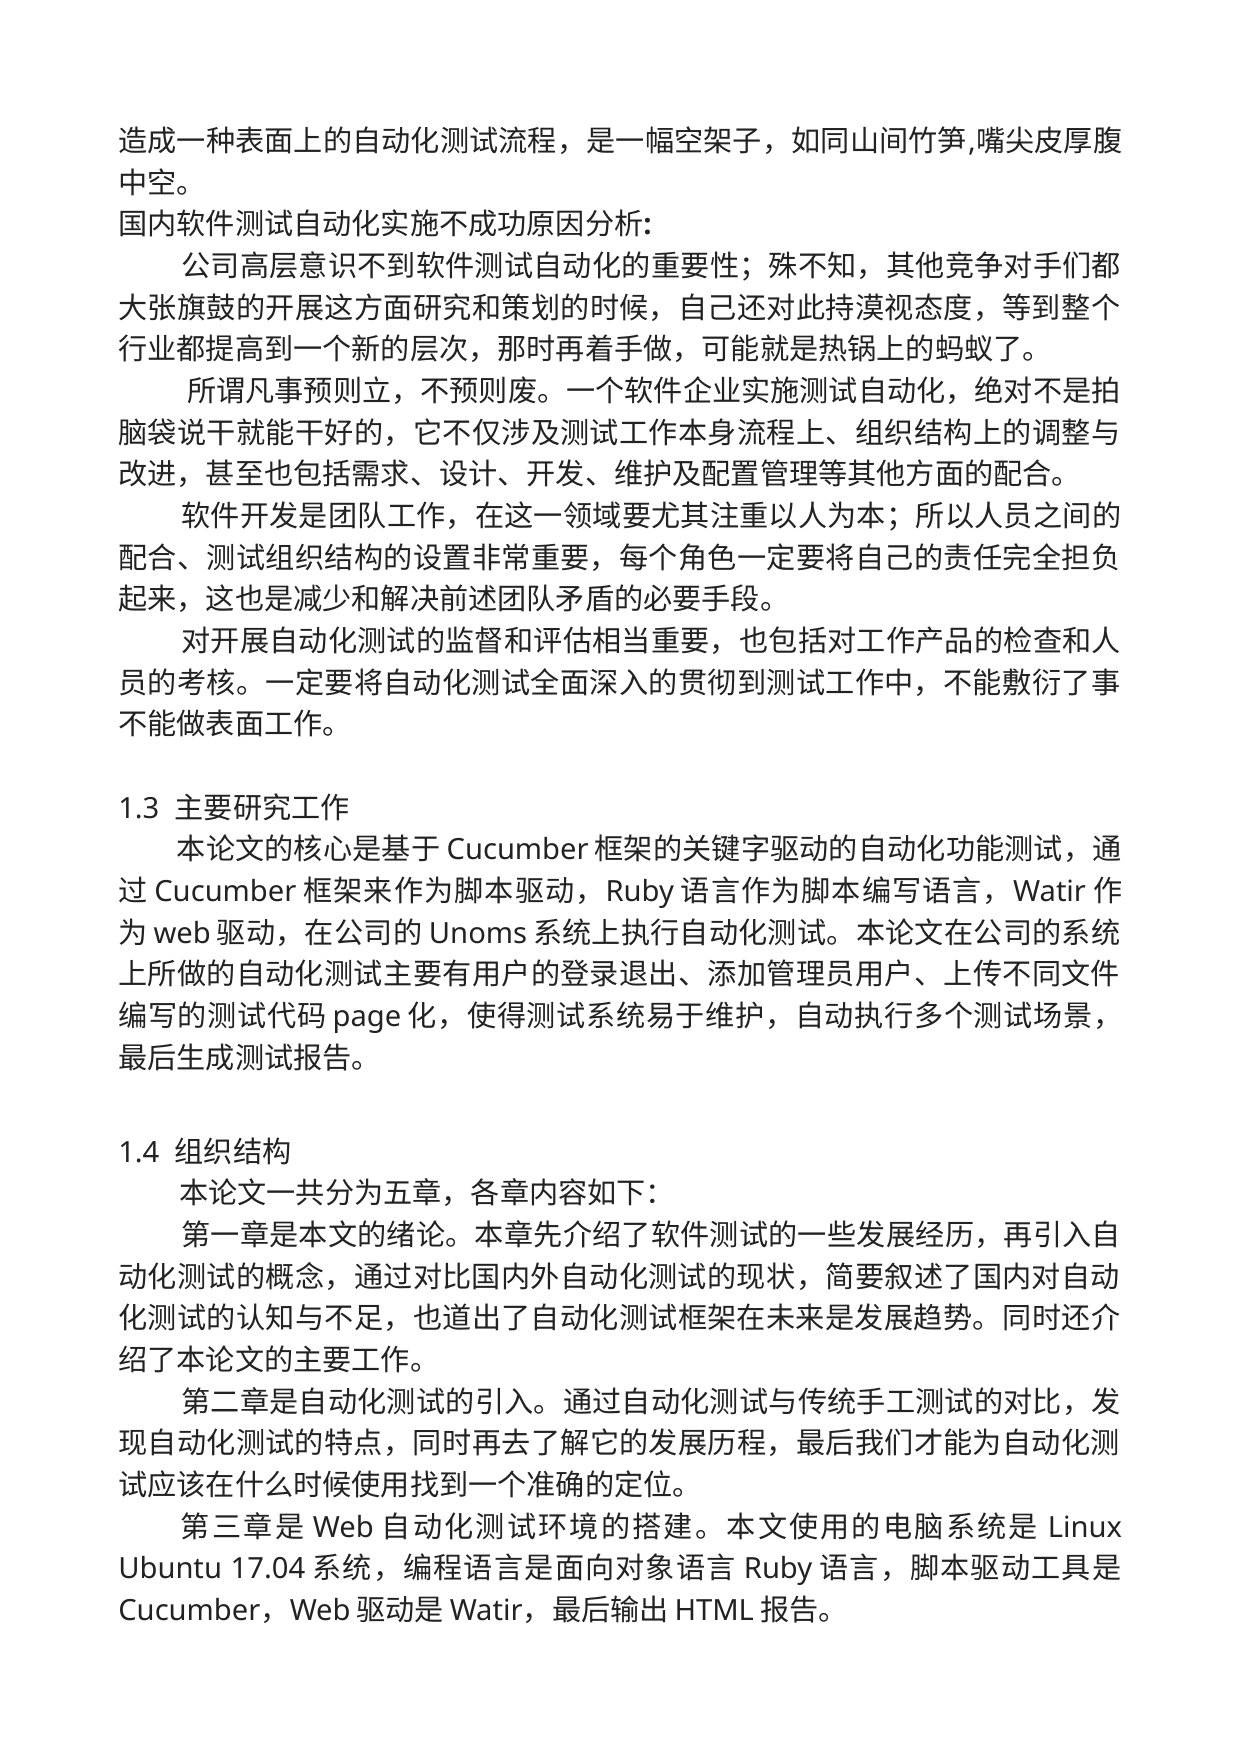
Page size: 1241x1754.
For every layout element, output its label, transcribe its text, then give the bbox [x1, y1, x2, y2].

text 自动化测试实施相对比较成功，但或多或少还有些问题，比如工具选择不准确，培训不到位，文档不完备，人员分配不合理，脚本的可维护度不高等等，造成一种表面上的自动化测试流程，是一幅空架子，如同山间竹笋,嘴尖皮厚腹中空。 [118, 118, 1122, 201]
text 软件开发是团队工作，在这一领域要尤其注重以人为本；所以人员之间的配合、测试组织结构的设置非常重要，每个角色一定要将自己的责任完全担负起来，这也是减少和解决前述团队矛盾的必要手段。 [118, 493, 1122, 618]
text 公司高层意识不到软件测试自动化的重要性；殊不知，其他竞争对手们都大张旗鼓的开展这方面研究和策划的时候，自己还对此持漠视态度，等到整个行业都提高到一个新的层次，那时再着手做，可能就是热锅上的蚂蚁了。 [118, 243, 1122, 368]
text 第一章是本文的绪论。本章先介绍了软件测试的一些发展经历，再引入自动化测试的概念，通过对比国内外自动化测试的现状，简要叙述了国内对自动化测试的认知与不足，也道出了自动化测试框架在未来是发展趋势。同时还介绍了本论文的主要工作。 [118, 1212, 1122, 1379]
text 本论文一共分为五章，各章内容如下： [118, 1171, 1122, 1212]
text 第二章是自动化测试的引入。通过自动化测试与传统手工测试的对比，发现自动化测试的特点，同时再去了解它的发展历程，最后我们才能为自动化测试应该在什么时候使用找到一个准确的定位。 [118, 1379, 1122, 1504]
text 1.4 组织结构 [118, 1129, 1122, 1171]
text 第三章是Web自动化测试环境的搭建。本文使用的电脑系统是Linux Ubuntu 17.04系统，编程语言是面向对象语言Ruby语言，脚本驱动工具是Cucumber，Web驱动是Watir，最后输出HTML报告。 [118, 1504, 1122, 1629]
text 本论文的核心是基于Cucumber框架的关键字驱动的自动化功能测试，通过Cucumber框架来作为脚本驱动，Ruby语言作为脚本编写语言，Watir作为web驱动，在公司的Unoms系统上执行自动化测试。本论文在公司的系统上所做的自动化测试主要有用户的登录退出、添加管理员用户、上传不同文件，编写的测试代码page化，使得测试系统易于维护，自动执行多个测试场景，最后生成测试报告。 [118, 826, 1122, 1076]
text 所谓凡事预则立，不预则废。一个软件企业实施测试自动化，绝对不是拍脑袋说干就能干好的，它不仅涉及测试工作本身流程上、组织结构上的调整与改进，甚至也包括需求、设计、开发、维护及配置管理等其他方面的配合。 [118, 368, 1122, 493]
text 对开展自动化测试的监督和评估相当重要，也包括对工作产品的检查和人员的考核。一定要将自动化测试全面深入的贯彻到测试工作中，不能敷衍了事，不能做表面工作。 [118, 618, 1122, 743]
text 1.3 主要研究工作 [118, 785, 1122, 826]
text 国内软件测试自动化实施不成功原因分析: [118, 201, 1122, 243]
